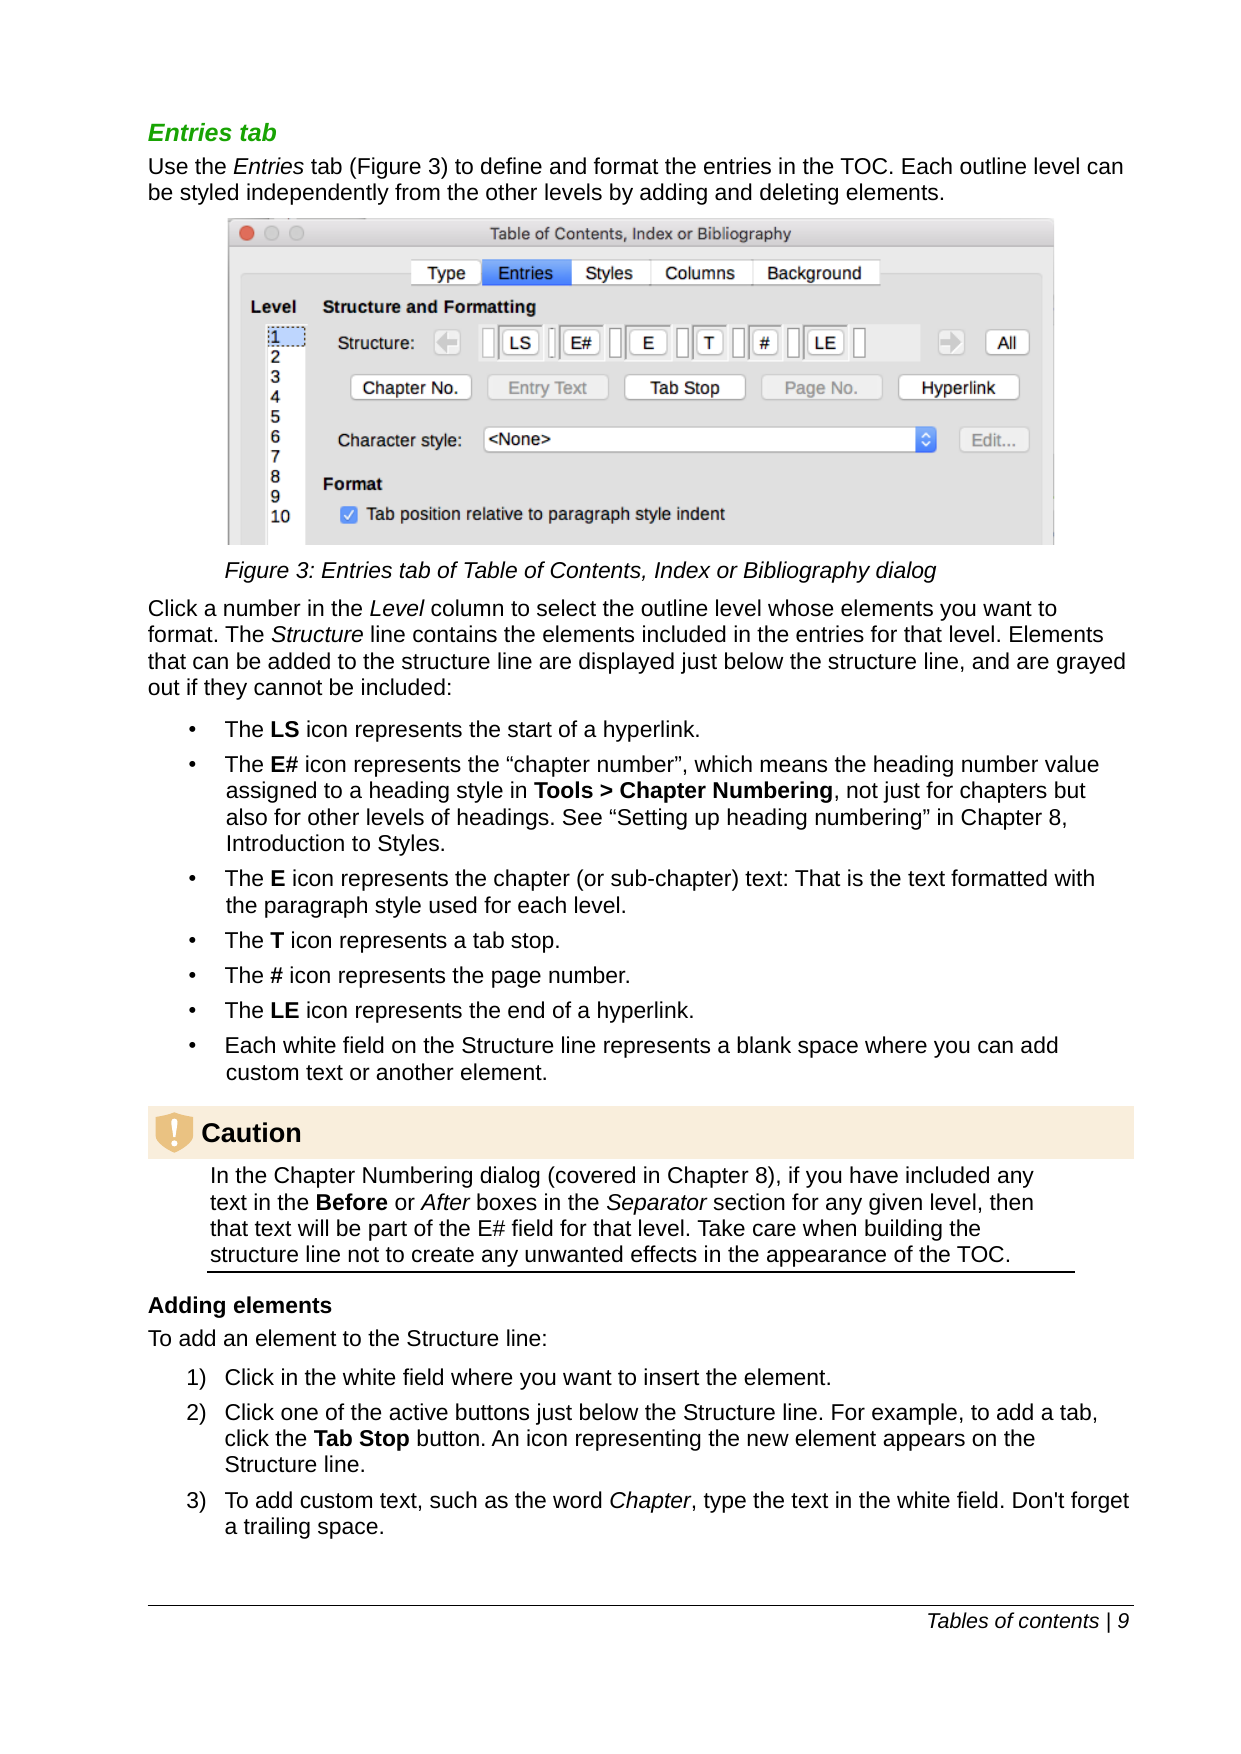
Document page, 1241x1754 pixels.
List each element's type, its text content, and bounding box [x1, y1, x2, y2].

list Click a number in the Level column to select the outline level whose elements you want to format. The Structure line contains the elements included in the entries for that level. Elements that can be added to the structure line are displayed just below the structure line, and are grayed out if they cannot be included: [148, 595, 1134, 700]
list The # icon represents the page number. [185, 959, 1134, 988]
list The E icon represents the chapter (or sub-chapter) text: That is the text formatted with the paragraph style used for each level. [185, 862, 1134, 918]
subtitle Caution [148, 1106, 1134, 1159]
list To add custom text, such as the word Chapter, type the text in the white field. Don't forget a trailing space. [207, 1487, 1134, 1539]
text Use the Entries tab (Figure 3) to define and format the entries in the TOC. Each outline level can be styled independently from the other levels by adding and deleting elements. [148, 153, 1134, 206]
subtitle Entries tab [148, 118, 1134, 147]
list Each white field on the Structure line represents a blank space where you can add custom text or another element. [185, 1029, 1134, 1088]
text Figure 3: Entries tab of Table of Contents, Index or Bibliography dialog [224, 557, 1057, 583]
list The LS icon represents the start of a hyperlink. [185, 713, 1134, 742]
list The T icon represents a tab stop. [185, 924, 1134, 953]
list The E# icon represents the “chapter number”, which means the heading number value assigned to a heading style in Tools > Chapter Numbering, not just for chapters but also for other levels of headings. See “Setting up heading numbering” in Chapter 8, Introduction to Styles. [185, 748, 1134, 856]
list To add an element to the Structure line: [148, 1324, 1134, 1351]
picture [227, 218, 1055, 545]
list The LE icon represents the end of a hyperlink. [185, 994, 1134, 1023]
list Click in the white field where you want to insert the element. [207, 1363, 1134, 1390]
text In the Chapter Numbering dialog (covered in Chapter 8), if you have included any text in the Before or After boxes in the Separator section for any given level, then that text will be part of the E# field for that level. Take care when building the structure line not to create any unwanted effects in the appearance of the TOC. [207, 1159, 1075, 1271]
list Click one of the active buttons just below the Structure line. For example, to add a tab, click the Tab Stop button. An icon representing the new element appears on the Structure line. [207, 1399, 1134, 1478]
subtitle Adding elements [148, 1292, 1134, 1318]
